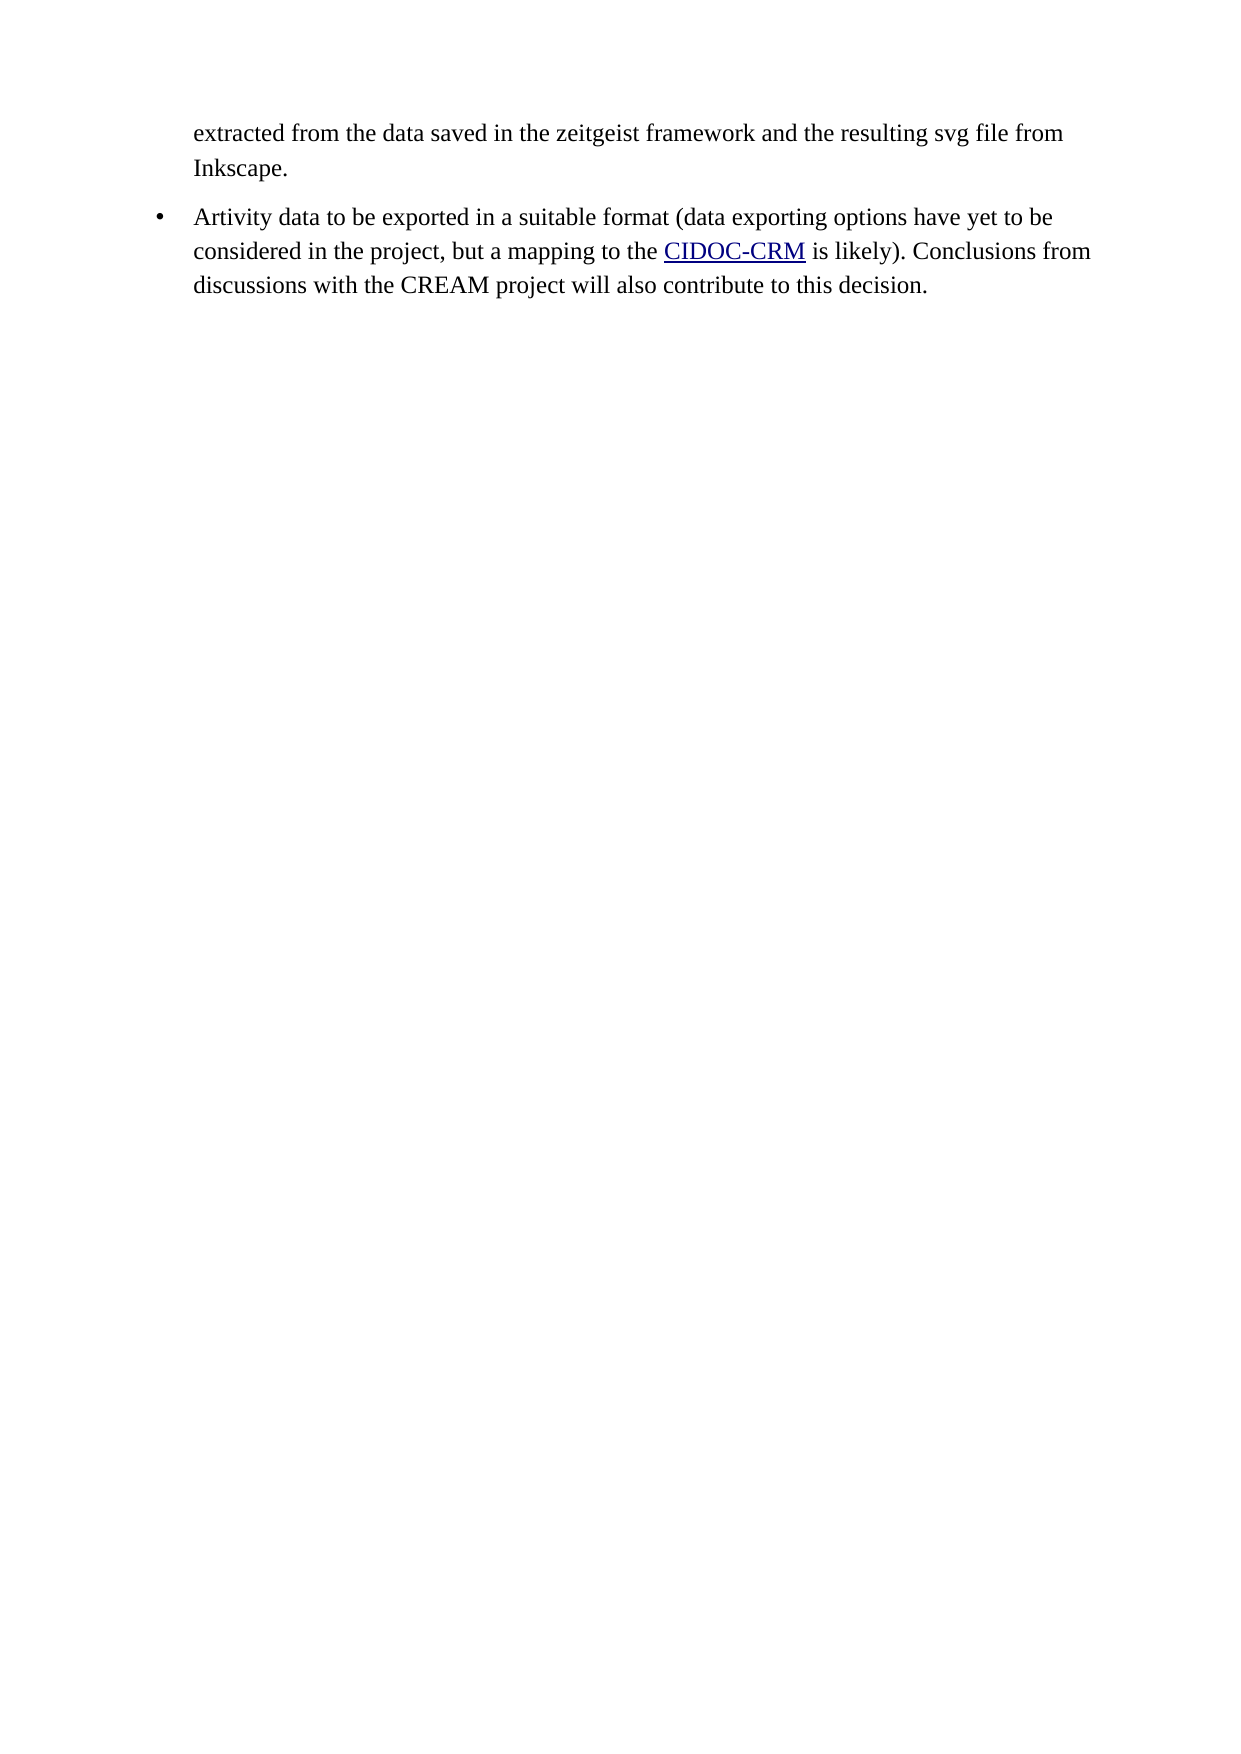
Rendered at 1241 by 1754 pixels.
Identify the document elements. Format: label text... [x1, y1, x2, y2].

list Artivity data to be exported in a suitable format (data exporting options have yet to be considered in the project, but a mapping to the CIDOC-CRM is likely). Conclusions from discussions with the CREAM project will also contribute to this decision. [156, 202, 1122, 299]
list extracted from the data saved in the zeitgeist framework and the resulting svg file from Inkscape. [156, 118, 1122, 181]
